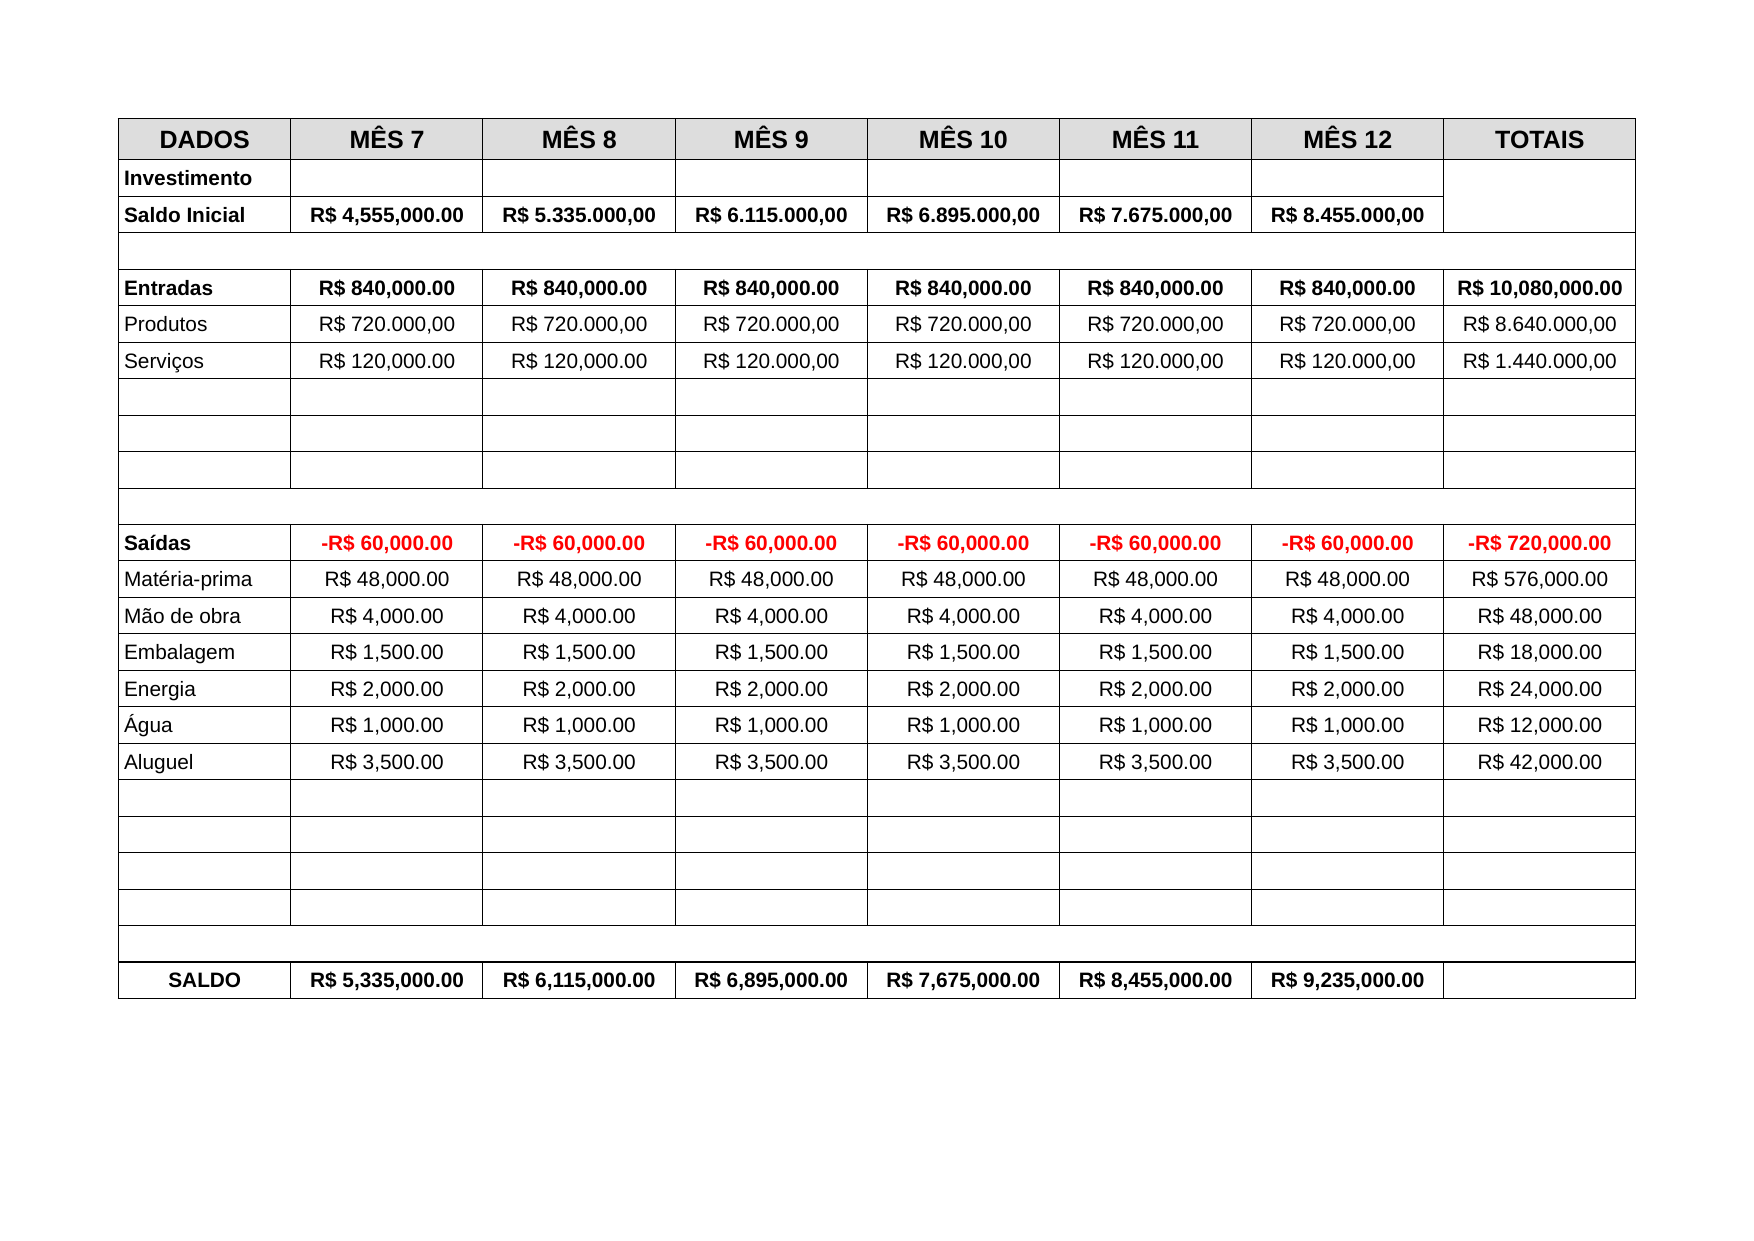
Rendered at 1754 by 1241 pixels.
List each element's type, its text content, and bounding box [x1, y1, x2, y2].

table_cell R$ 7.675.000,00 [868, 963, 1059, 998]
table_cell [1444, 963, 1635, 998]
table_cell [1252, 890, 1443, 925]
table_cell R$ 1.500,00 [483, 634, 675, 670]
table_cell R$ 6.895.000,00 [868, 197, 1059, 232]
table_cell -R$ 60.000,00 [483, 525, 675, 560]
table_cell [1060, 853, 1251, 888]
table_cell R$ 4.000,00 [1060, 598, 1251, 633]
table_cell R$ 48.000,00 [1444, 598, 1635, 633]
table_cell R$ 2.000,00 [483, 671, 675, 706]
table_cell -R$ 60.000,00 [1252, 525, 1443, 560]
table_cell R$ 720.000,00 [483, 306, 675, 342]
table_cell [119, 817, 290, 852]
table_cell R$ 7.675.000,00 [1060, 197, 1251, 232]
table_cell [291, 780, 482, 816]
table_cell R$ 840.000,00 [1252, 270, 1443, 305]
table_header MÊS 7 [291, 119, 482, 159]
table_cell [483, 379, 675, 414]
table_cell [291, 817, 482, 852]
table_cell [291, 379, 482, 414]
table_cell [1252, 853, 1443, 888]
table_cell R$ 2.000,00 [1252, 671, 1443, 706]
table_cell [868, 452, 1059, 487]
table_cell [483, 780, 675, 816]
table_cell R$ 1.440.000,00 [1444, 343, 1635, 378]
table_cell [868, 853, 1059, 888]
table_cell R$ 1.000,00 [868, 707, 1059, 743]
table_cell [1444, 853, 1635, 888]
table_cell [119, 452, 290, 487]
table_cell Saídas [119, 525, 290, 560]
table_cell R$ 576.000,00 [1444, 561, 1635, 597]
table_cell [119, 853, 290, 888]
table_cell R$ 4.000,00 [1252, 598, 1443, 633]
table_cell [483, 817, 675, 852]
table_cell [676, 379, 867, 414]
table_cell R$ 4.000,00 [291, 598, 482, 633]
table_cell [1444, 452, 1635, 487]
table_cell R$ 720.000,00 [1060, 306, 1251, 342]
table_cell -R$ 60.000,00 [1060, 525, 1251, 560]
table_cell [1252, 452, 1443, 487]
table_cell [1252, 817, 1443, 852]
table_cell [1060, 452, 1251, 487]
table_cell [1444, 890, 1635, 925]
table_cell Entradas [119, 270, 290, 305]
table_cell [1252, 416, 1443, 451]
table_cell [676, 890, 867, 925]
table_cell [1060, 379, 1251, 414]
table_cell R$ 2.000,00 [868, 671, 1059, 706]
table_cell [119, 780, 290, 816]
table_cell R$ 5.335.000,00 [483, 197, 675, 232]
table_cell R$ 840.000,00 [483, 270, 675, 305]
table_cell R$ 720.000,00 [1252, 306, 1443, 342]
table_cell -R$ 60.000,00 [868, 525, 1059, 560]
table_cell [291, 416, 482, 451]
table_cell [119, 379, 290, 414]
table_cell R$ 48.000,00 [291, 561, 482, 597]
table_cell [119, 489, 1635, 524]
table_cell R$ 1.000,00 [291, 707, 482, 743]
table_cell R$ 4.555.000,00 [291, 197, 482, 232]
table_cell Embalagem [119, 634, 290, 670]
table_cell R$ 120.000,00 [676, 343, 867, 378]
table_cell [1060, 817, 1251, 852]
table_cell R$ 2.000,00 [1060, 671, 1251, 706]
table_cell R$ 18.000,00 [1444, 634, 1635, 670]
table_cell [676, 160, 867, 196]
table_cell [676, 817, 867, 852]
table_cell Investimento [119, 160, 290, 196]
table_cell [1444, 416, 1635, 451]
table_cell [868, 780, 1059, 816]
table_cell R$ 1.500,00 [868, 634, 1059, 670]
table_cell [119, 233, 1635, 269]
table_cell [868, 890, 1059, 925]
table_cell R$ 1.000,00 [1060, 707, 1251, 743]
table_cell R$ 48.000,00 [676, 561, 867, 597]
table_cell R$ 840.000,00 [676, 270, 867, 305]
table_cell [1252, 780, 1443, 816]
table_cell R$ 9.235.000,00 [1252, 963, 1443, 998]
table_cell [483, 853, 675, 888]
table_cell [1060, 890, 1251, 925]
table_cell R$ 1.500,00 [1060, 634, 1251, 670]
table_cell R$ 8.455.000,00 [1252, 197, 1443, 232]
table_cell [1444, 160, 1635, 232]
table_cell R$ 2.000,00 [291, 671, 482, 706]
table_cell R$ 6.895.000,00 [676, 963, 867, 998]
table_cell Água [119, 707, 290, 743]
table_cell R$ 48.000,00 [1060, 561, 1251, 597]
table_cell R$ 3.500,00 [291, 744, 482, 779]
table_cell R$ 840.000,00 [291, 270, 482, 305]
table_cell [868, 416, 1059, 451]
table_cell [1444, 817, 1635, 852]
table_cell [868, 160, 1059, 196]
table_cell [676, 853, 867, 888]
table_cell R$ 120.000,00 [1252, 343, 1443, 378]
table_cell R$ 42.000,00 [1444, 744, 1635, 779]
table_cell R$ 3.500,00 [676, 744, 867, 779]
table_cell [291, 853, 482, 888]
table_cell [291, 160, 482, 196]
table_cell R$ 8.455.000,00 [1060, 963, 1251, 998]
table_cell R$ 120.000,00 [868, 343, 1059, 378]
table_cell Serviços [119, 343, 290, 378]
table_cell R$ 1.500,00 [676, 634, 867, 670]
table_cell [1252, 379, 1443, 414]
table_cell [119, 890, 290, 925]
table_cell -R$ 60.000,00 [676, 525, 867, 560]
table_cell R$ 4.000,00 [483, 598, 675, 633]
table_cell [119, 416, 290, 451]
table_cell R$ 4.000,00 [676, 598, 867, 633]
table_cell Mão de obra [119, 598, 290, 633]
table_cell R$ 1.000,00 [1252, 707, 1443, 743]
table_header DADOS [119, 119, 290, 159]
table_cell R$ 1.000,00 [676, 707, 867, 743]
table_cell Produtos [119, 306, 290, 342]
table_cell R$ 2.000,00 [676, 671, 867, 706]
table_cell R$ 5.335.000,00 [291, 963, 482, 998]
table_header MÊS 10 [868, 119, 1059, 159]
table_cell R$ 8.640.000,00 [1444, 306, 1635, 342]
table_header MÊS 8 [483, 119, 675, 159]
table_cell [868, 379, 1059, 414]
table_cell [1444, 780, 1635, 816]
table_header MÊS 11 [1060, 119, 1251, 159]
table_cell [1444, 379, 1635, 414]
table_cell Matéria-prima [119, 561, 290, 597]
table_cell R$ 1.500,00 [291, 634, 482, 670]
table_cell [868, 817, 1059, 852]
table_cell [676, 780, 867, 816]
table_cell R$ 6.115.000,00 [676, 197, 867, 232]
table_cell R$ 48.000,00 [483, 561, 675, 597]
table_header MÊS 12 [1252, 119, 1443, 159]
table_cell R$ 3.500,00 [1060, 744, 1251, 779]
table_cell R$ 840.000,00 [868, 270, 1059, 305]
table_cell R$ 48.000,00 [1252, 561, 1443, 597]
table_cell -R$ 720.000,00 [1444, 525, 1635, 560]
table_header TOTAIS [1444, 119, 1635, 159]
table_cell R$ 1.500,00 [1252, 634, 1443, 670]
table_cell Energia [119, 671, 290, 706]
table_cell [676, 452, 867, 487]
table_cell R$ 120.000,00 [483, 343, 675, 378]
table_header MÊS 9 [676, 119, 867, 159]
table_cell R$ 6.115.000,00 [483, 963, 675, 998]
table_cell R$ 840.000,00 [1060, 270, 1251, 305]
table_cell R$ 3.500,00 [1252, 744, 1443, 779]
table_cell R$ 3.500,00 [483, 744, 675, 779]
table_cell SALDO [119, 963, 290, 998]
table_cell R$ 48.000,00 [868, 561, 1059, 597]
table_cell [1060, 780, 1251, 816]
table_cell R$ 720.000,00 [676, 306, 867, 342]
table_cell [1060, 416, 1251, 451]
table_cell -R$ 60.000,00 [291, 525, 482, 560]
table_cell R$ 120.000,00 [1060, 343, 1251, 378]
table_cell [483, 452, 675, 487]
table_cell [291, 890, 482, 925]
table_cell [483, 160, 675, 196]
table_cell R$ 1.000,00 [483, 707, 675, 743]
table_cell [483, 416, 675, 451]
table_cell R$ 4.000,00 [868, 598, 1059, 633]
table_cell R$ 12.000,00 [1444, 707, 1635, 743]
table_cell [119, 926, 1635, 961]
table_cell [1060, 160, 1251, 196]
table_cell R$ 720.000,00 [868, 306, 1059, 342]
table_cell Saldo Inicial [119, 197, 290, 232]
table_cell R$ 3.500,00 [868, 744, 1059, 779]
table_cell Aluguel [119, 744, 290, 779]
table_cell R$ 120.000,00 [291, 343, 482, 378]
table_cell R$ 720.000,00 [291, 306, 482, 342]
table_cell [1252, 160, 1443, 196]
table_cell R$ 10.080.000,00 [1444, 270, 1635, 305]
table_cell R$ 24.000,00 [1444, 671, 1635, 706]
table_cell [483, 890, 675, 925]
table_cell [291, 452, 482, 487]
table_cell [676, 416, 867, 451]
